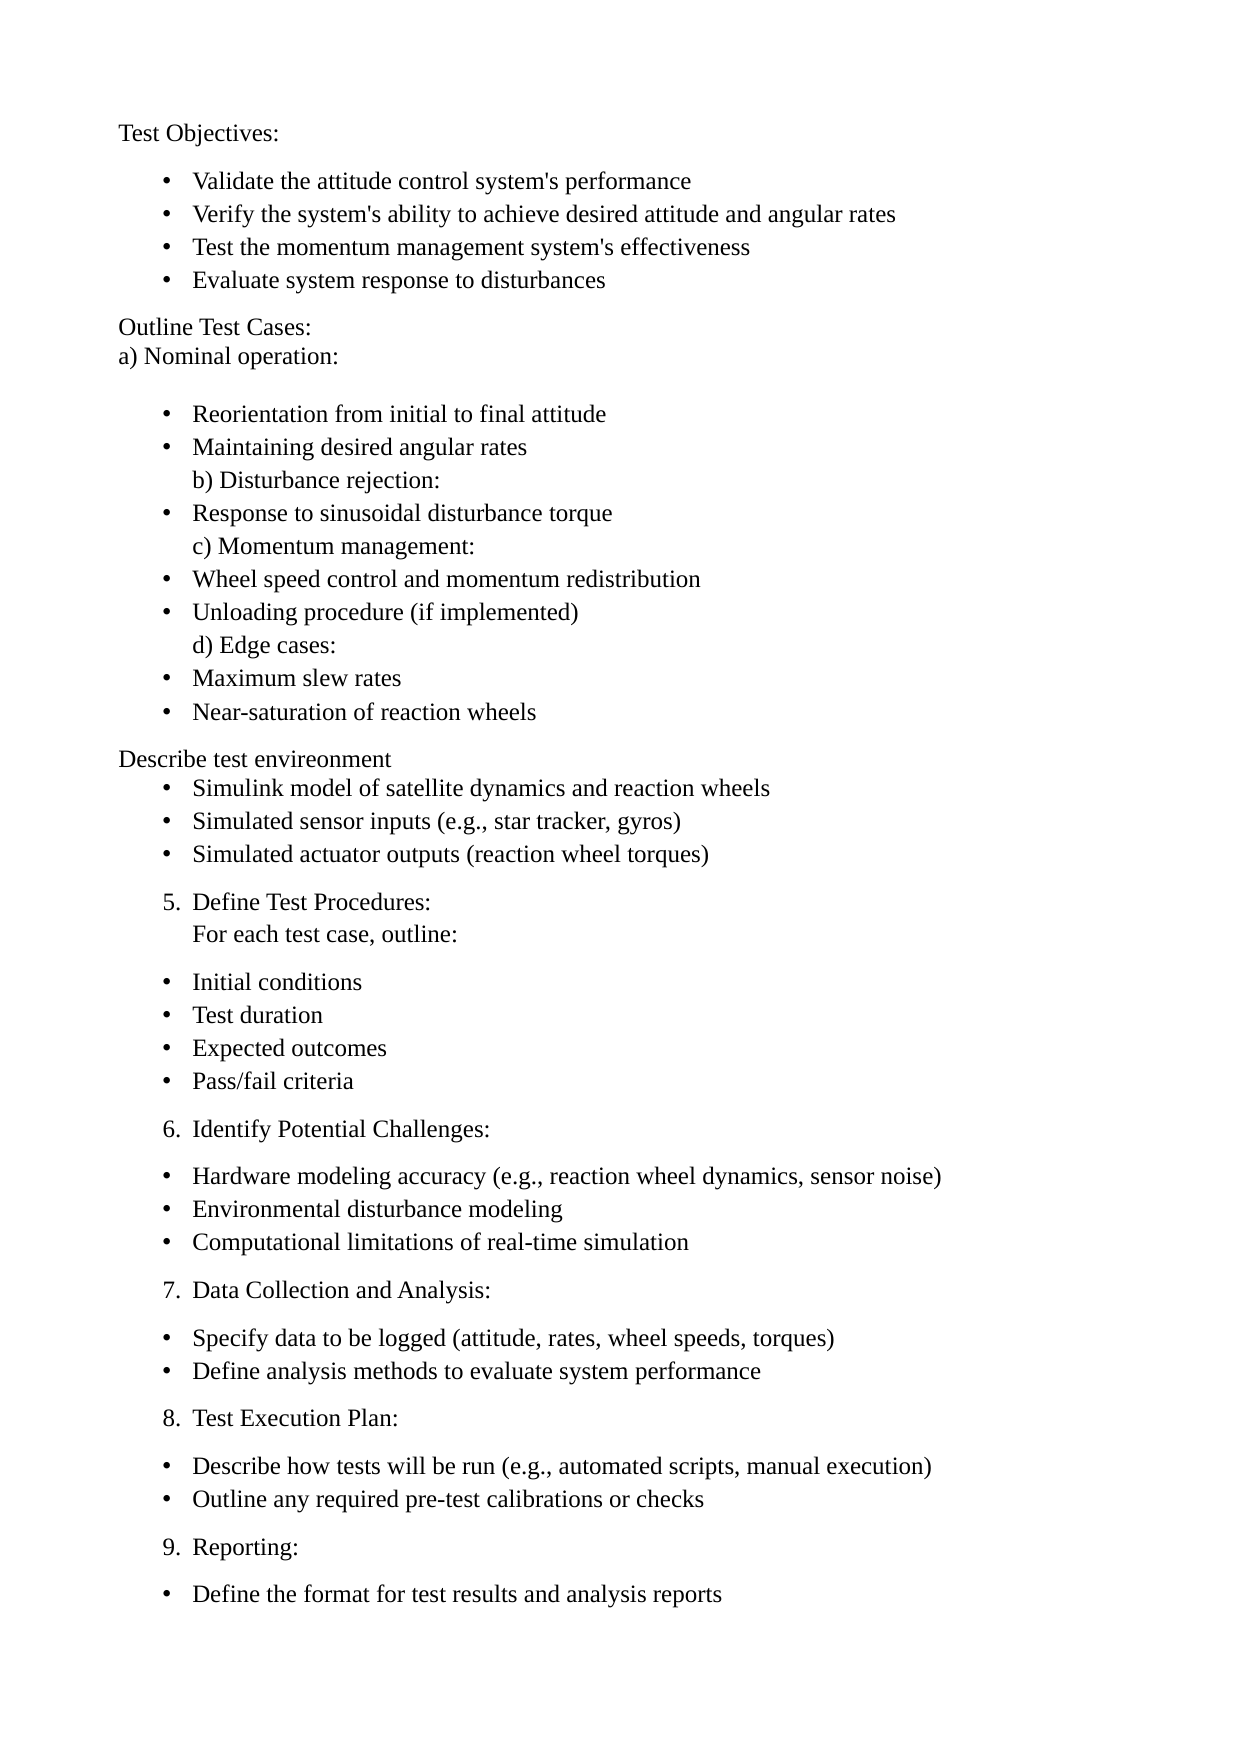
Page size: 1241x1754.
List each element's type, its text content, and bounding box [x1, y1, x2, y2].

list Test the momentum management system's effectiveness [162, 232, 1122, 261]
list Near-saturation of reaction wheels [162, 697, 1122, 725]
list Test Execution Plan: [162, 1403, 1122, 1432]
list Specify data to be logged (attitude, rates, wheel speeds, torques) [162, 1323, 1122, 1351]
list Evaluate system response to disturbances [162, 265, 1122, 293]
list Environmental disturbance modeling [162, 1194, 1122, 1223]
text Describe test envireonment [118, 744, 1122, 773]
list Reorientation from initial to final attitude [162, 399, 1122, 428]
list Define the format for test results and analysis reports [162, 1579, 1122, 1608]
list Expected outcomes [162, 1033, 1122, 1062]
list Describe how tests will be run (e.g., automated scripts, manual execution) [162, 1451, 1122, 1480]
list Initial conditions [162, 967, 1122, 996]
list Response to sinusoidal disturbance torque c) Momentum management: [162, 498, 1122, 560]
list Maximum slew rates [162, 663, 1122, 692]
list Wheel speed control and momentum redistribution [162, 564, 1122, 593]
list Define Test Procedures: For each test case, outline: [162, 887, 1122, 948]
list Maintaining desired angular rates b) Disturbance rejection: [162, 432, 1122, 494]
list Define analysis methods to evaluate system performance [162, 1356, 1122, 1384]
text Outline Test Cases: a) Nominal operation: [118, 312, 1122, 370]
list Verify the system's ability to achieve desired attitude and angular rates [162, 199, 1122, 227]
list Outline any required pre-test calibrations or checks [162, 1484, 1122, 1513]
list Validate the attitude control system's performance [162, 166, 1122, 194]
list Simulated sensor inputs (e.g., star tracker, gyros) [162, 806, 1122, 835]
list Computational limitations of real-time simulation [162, 1227, 1122, 1256]
list Reporting: [162, 1532, 1122, 1560]
list Pass/fail criteria [162, 1066, 1122, 1095]
list Data Collection and Analysis: [162, 1275, 1122, 1304]
list Hardware modeling accuracy (e.g., reaction wheel dynamics, sensor noise) [162, 1161, 1122, 1190]
list Identify Potential Challenges: [162, 1114, 1122, 1143]
text Test Objectives: [118, 118, 1122, 147]
list Test duration [162, 1000, 1122, 1029]
list Simulated actuator outputs (reaction wheel torques) [162, 839, 1122, 868]
list Unloading procedure (if implemented) d) Edge cases: [162, 597, 1122, 659]
list Simulink model of satellite dynamics and reaction wheels [162, 773, 1122, 802]
